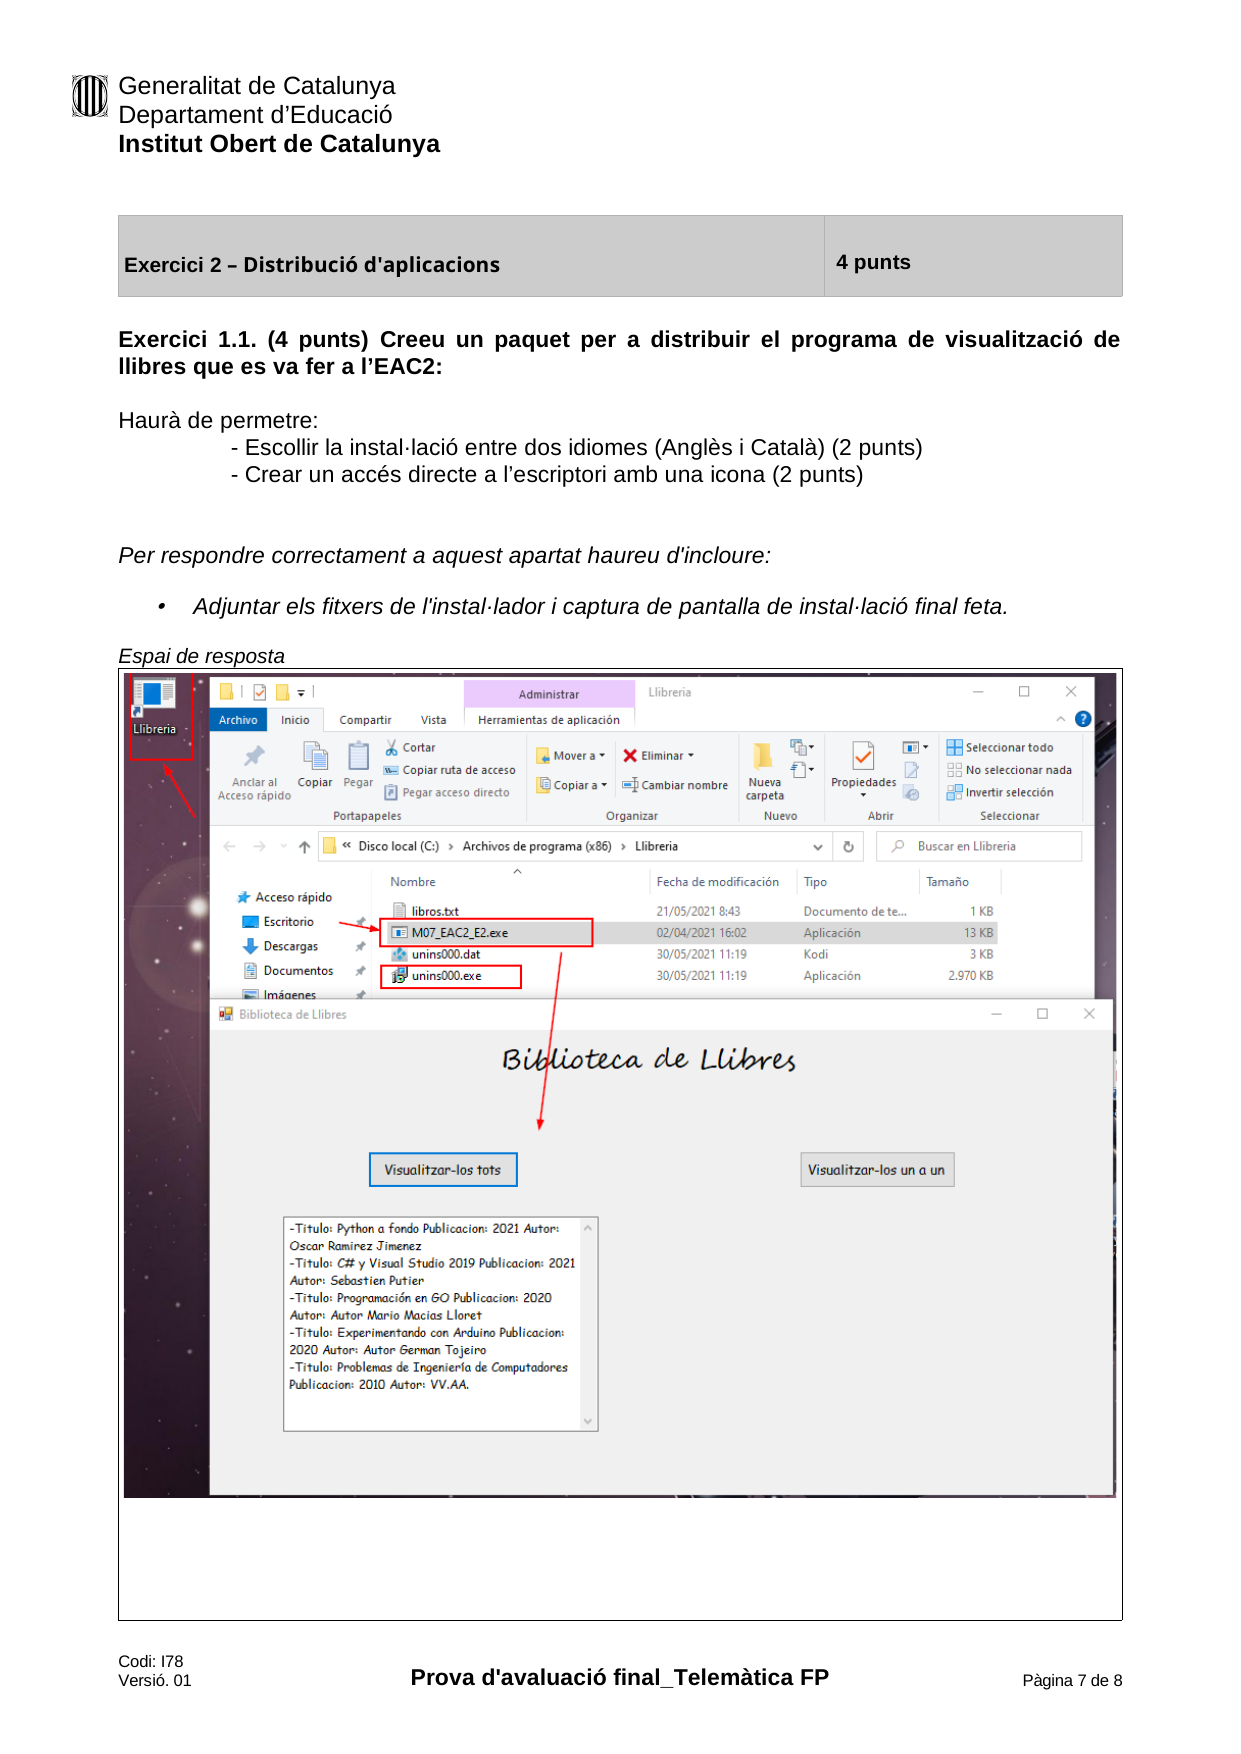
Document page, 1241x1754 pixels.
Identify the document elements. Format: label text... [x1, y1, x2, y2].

table_header [119, 669, 1122, 1620]
picture [123, 673, 1117, 1498]
table_header 4 punts [825, 216, 1122, 296]
table_header Exercici 2 – Distribució d'aplicacions [119, 216, 824, 296]
list - Crear un accés directe a l’escriptori amb una icona (2 punts) [193, 460, 1122, 487]
text Exercici 1.1. (4 punts) Creeu un paquet per a distribuir el programa de visualització de llibres que es va fer a l’EAC2: [118, 325, 1122, 379]
text Per respondre correctament a aquest apartat haureu d'incloure: [118, 542, 1122, 569]
list - Escollir la instal·lació entre dos idiomes (Anglès i Català) (2 punts) [193, 433, 1122, 460]
text Espai de resposta [118, 644, 1122, 668]
text Haurà de permetre: [118, 406, 1122, 433]
list Adjuntar els fitxers de l'instal·lador i captura de pantalla de instal·lació final feta. [156, 593, 1122, 620]
